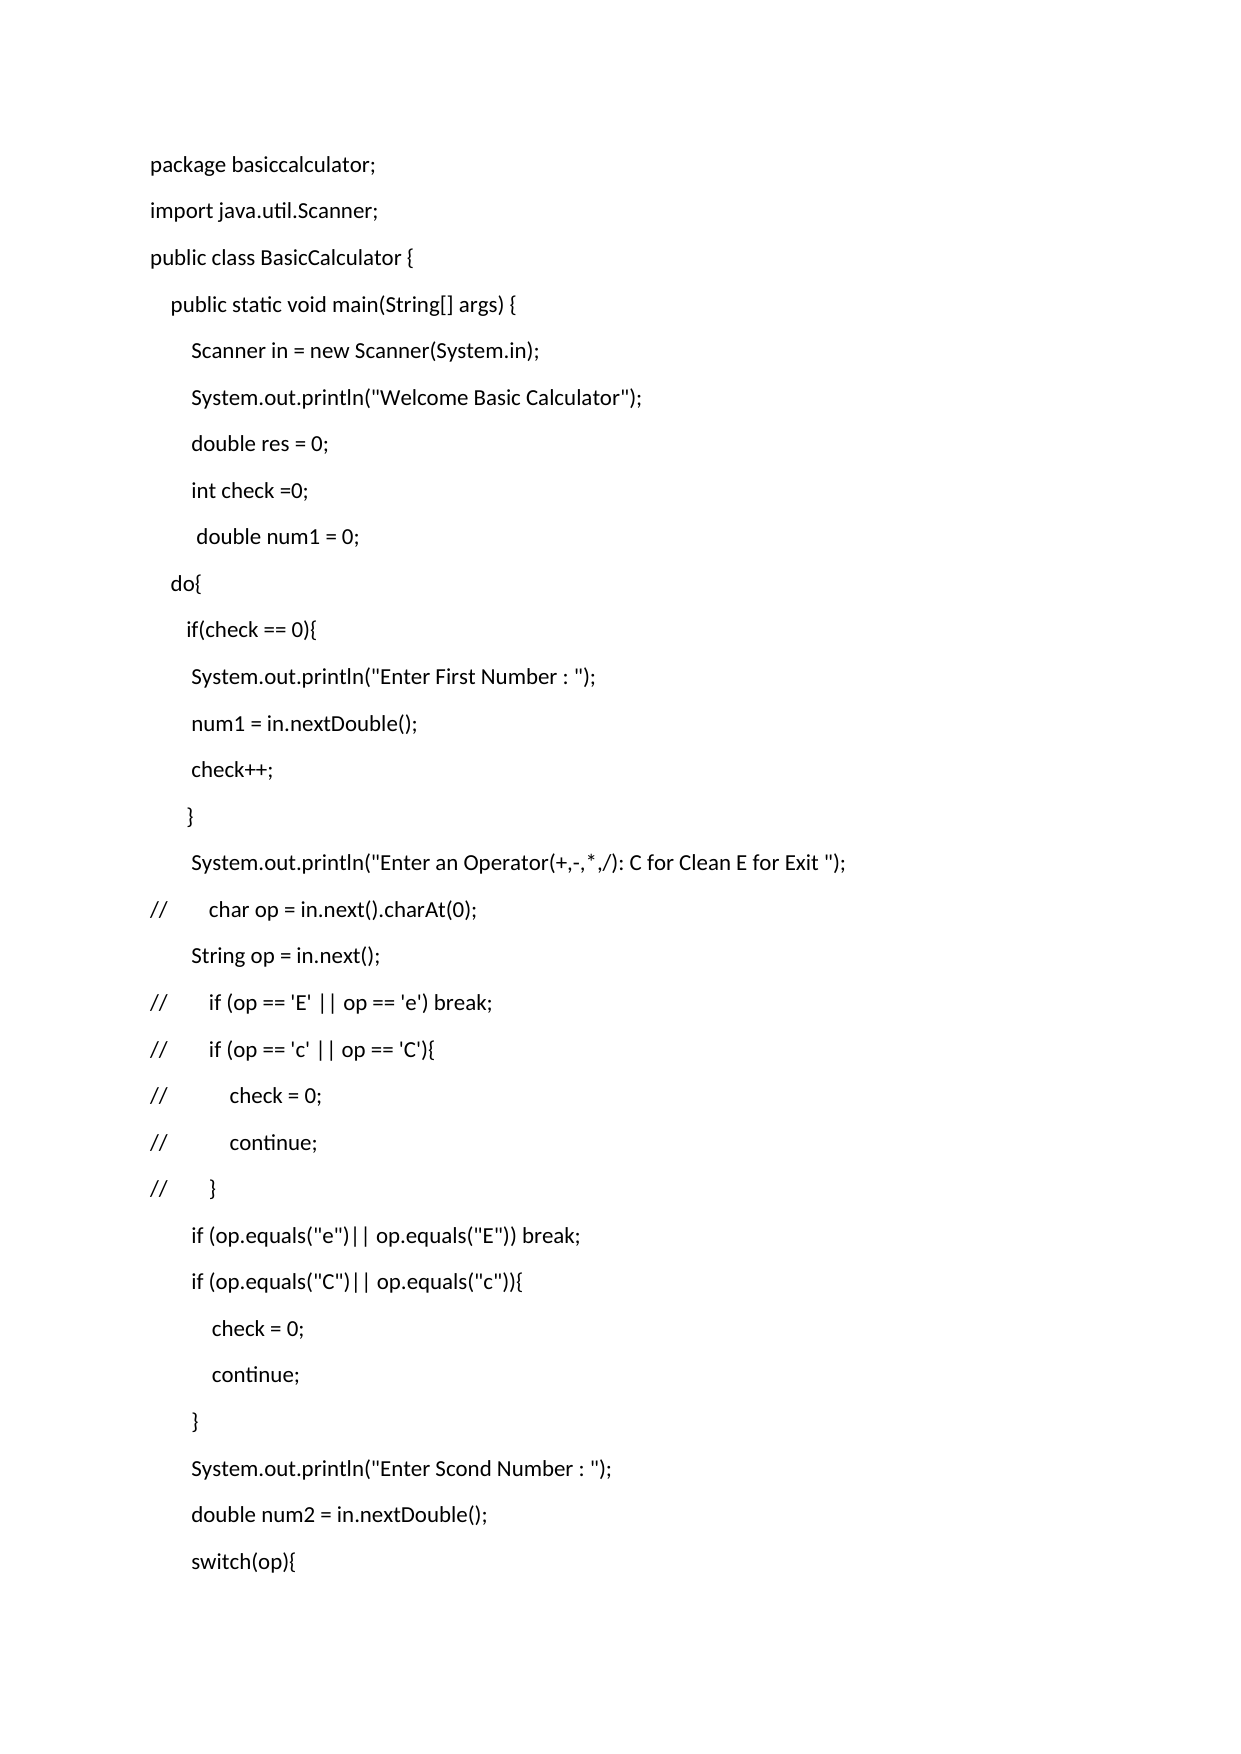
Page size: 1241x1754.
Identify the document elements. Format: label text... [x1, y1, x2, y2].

text do{ [150, 569, 1090, 597]
text public static void main(String[] args) { [150, 290, 1090, 318]
text System.out.println("Enter an Operator(+,-,*,/): C for Clean E for Exit "); [150, 848, 1090, 876]
text continue; [150, 1361, 1090, 1389]
text // continue; [150, 1128, 1090, 1156]
text } [150, 802, 1090, 830]
text } [150, 1407, 1090, 1435]
text double num2 = in.nextDouble(); [150, 1500, 1090, 1528]
text System.out.println("Enter Scond Number : "); [150, 1454, 1090, 1482]
text // if (op == 'E' || op == 'e') break; [150, 988, 1090, 1016]
text // check = 0; [150, 1081, 1090, 1109]
text // char op = in.next().charAt(0); [150, 895, 1090, 923]
text System.out.println("Enter First Number : "); [150, 662, 1090, 690]
text if (op.equals("C")|| op.equals("c")){ [150, 1267, 1090, 1296]
text check++; [150, 755, 1090, 783]
text package basiccalculator; [150, 150, 1090, 178]
text public class BasicCalculator { [150, 243, 1090, 271]
text // if (op == 'c' || op == 'C'){ [150, 1035, 1090, 1063]
text double num1 = 0; [150, 522, 1090, 551]
text import java.util.Scanner; [150, 197, 1090, 224]
text num1 = in.nextDouble(); [150, 709, 1090, 737]
text String op = in.next(); [150, 942, 1090, 969]
text int check =0; [150, 476, 1090, 504]
text double res = 0; [150, 429, 1090, 457]
text System.out.println("Welcome Basic Calculator"); [150, 383, 1090, 411]
text // } [150, 1174, 1090, 1202]
text if(check == 0){ [150, 616, 1090, 644]
text if (op.equals("e")|| op.equals("E")) break; [150, 1221, 1090, 1249]
text switch(op){ [150, 1547, 1090, 1575]
text Scanner in = new Scanner(System.in); [150, 336, 1090, 364]
text check = 0; [150, 1314, 1090, 1342]
